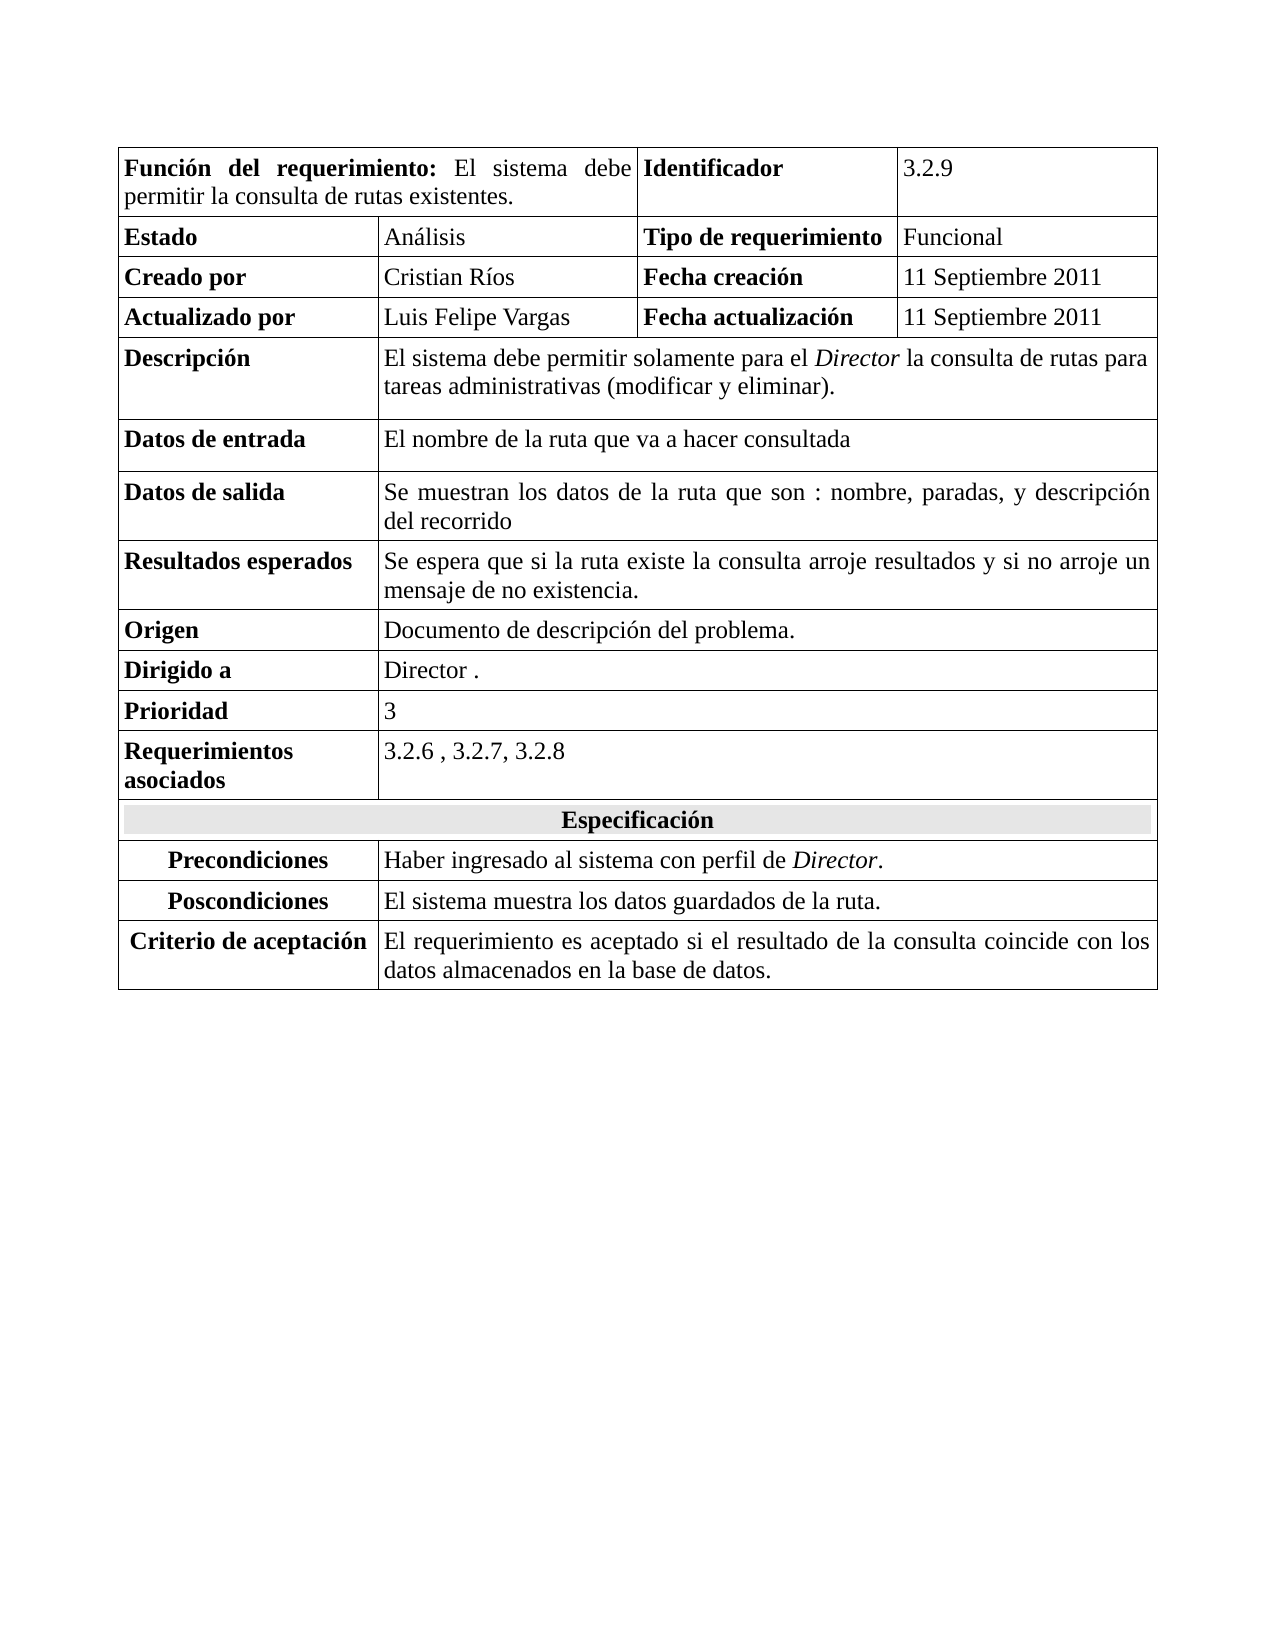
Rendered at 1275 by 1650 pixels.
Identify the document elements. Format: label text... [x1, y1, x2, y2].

table_cell El nombre de la ruta que va a hacer consultada [379, 420, 1157, 471]
table_cell Precondiciones [119, 841, 378, 880]
table_cell 11 Septiembre 2011 [898, 257, 1157, 297]
table_cell Estado [119, 217, 378, 256]
table_cell Requerimientos asociados [119, 731, 378, 799]
table_cell Se espera que si la ruta existe la consulta arroje resultados y si no arroje un mensaje de no existencia. [379, 541, 1157, 609]
table_cell Funcional [898, 217, 1157, 256]
table_header 3.2.9 [898, 148, 1157, 216]
table_cell Dirigido a [119, 651, 378, 690]
table_cell Haber ingresado al sistema con perfil de Director. [379, 841, 1157, 880]
table_cell Poscondiciones [119, 881, 378, 920]
table_cell Fecha creación [638, 257, 897, 297]
table_cell Especificación [119, 800, 1157, 840]
table_cell Tipo de requerimiento [638, 217, 897, 256]
table_cell Análisis [379, 217, 637, 256]
table_cell El requerimiento es aceptado si el resultado de la consulta coincide con los datos almacenados en la base de datos. [379, 921, 1157, 989]
table_cell Fecha actualización [638, 298, 897, 337]
table_cell Creado por [119, 257, 378, 297]
table_cell Descripción [119, 338, 378, 418]
table_cell Director . [379, 651, 1157, 690]
table_cell 3 [379, 691, 1157, 730]
table_cell 3.2.6 , 3.2.7, 3.2.8 [379, 731, 1157, 799]
table_cell Datos de salida [119, 472, 378, 540]
table_cell Documento de descripción del problema. [379, 610, 1157, 650]
table_cell Criterio de aceptación [119, 921, 378, 989]
table_cell Luis Felipe Vargas [379, 298, 637, 337]
table_cell Datos de entrada [119, 420, 378, 471]
table_cell Prioridad [119, 691, 378, 730]
table_cell Actualizado por [119, 298, 378, 337]
table_cell Origen [119, 610, 378, 650]
table_cell Resultados esperados [119, 541, 378, 609]
table_cell Cristian Ríos [379, 257, 637, 297]
table_cell El sistema debe permitir solamente para el Director la consulta de rutas para tareas administrativas (modificar y eliminar). [379, 338, 1157, 418]
table_header Identificador [638, 148, 897, 216]
table_header Función del requerimiento: El sistema debe permitir la consulta de rutas existentes. [119, 148, 637, 216]
table_cell Se muestran los datos de la ruta que son : nombre, paradas, y descripción del recorrido [379, 472, 1157, 540]
table_cell 11 Septiembre 2011 [898, 298, 1157, 337]
table_cell El sistema muestra los datos guardados de la ruta. [379, 881, 1157, 920]
